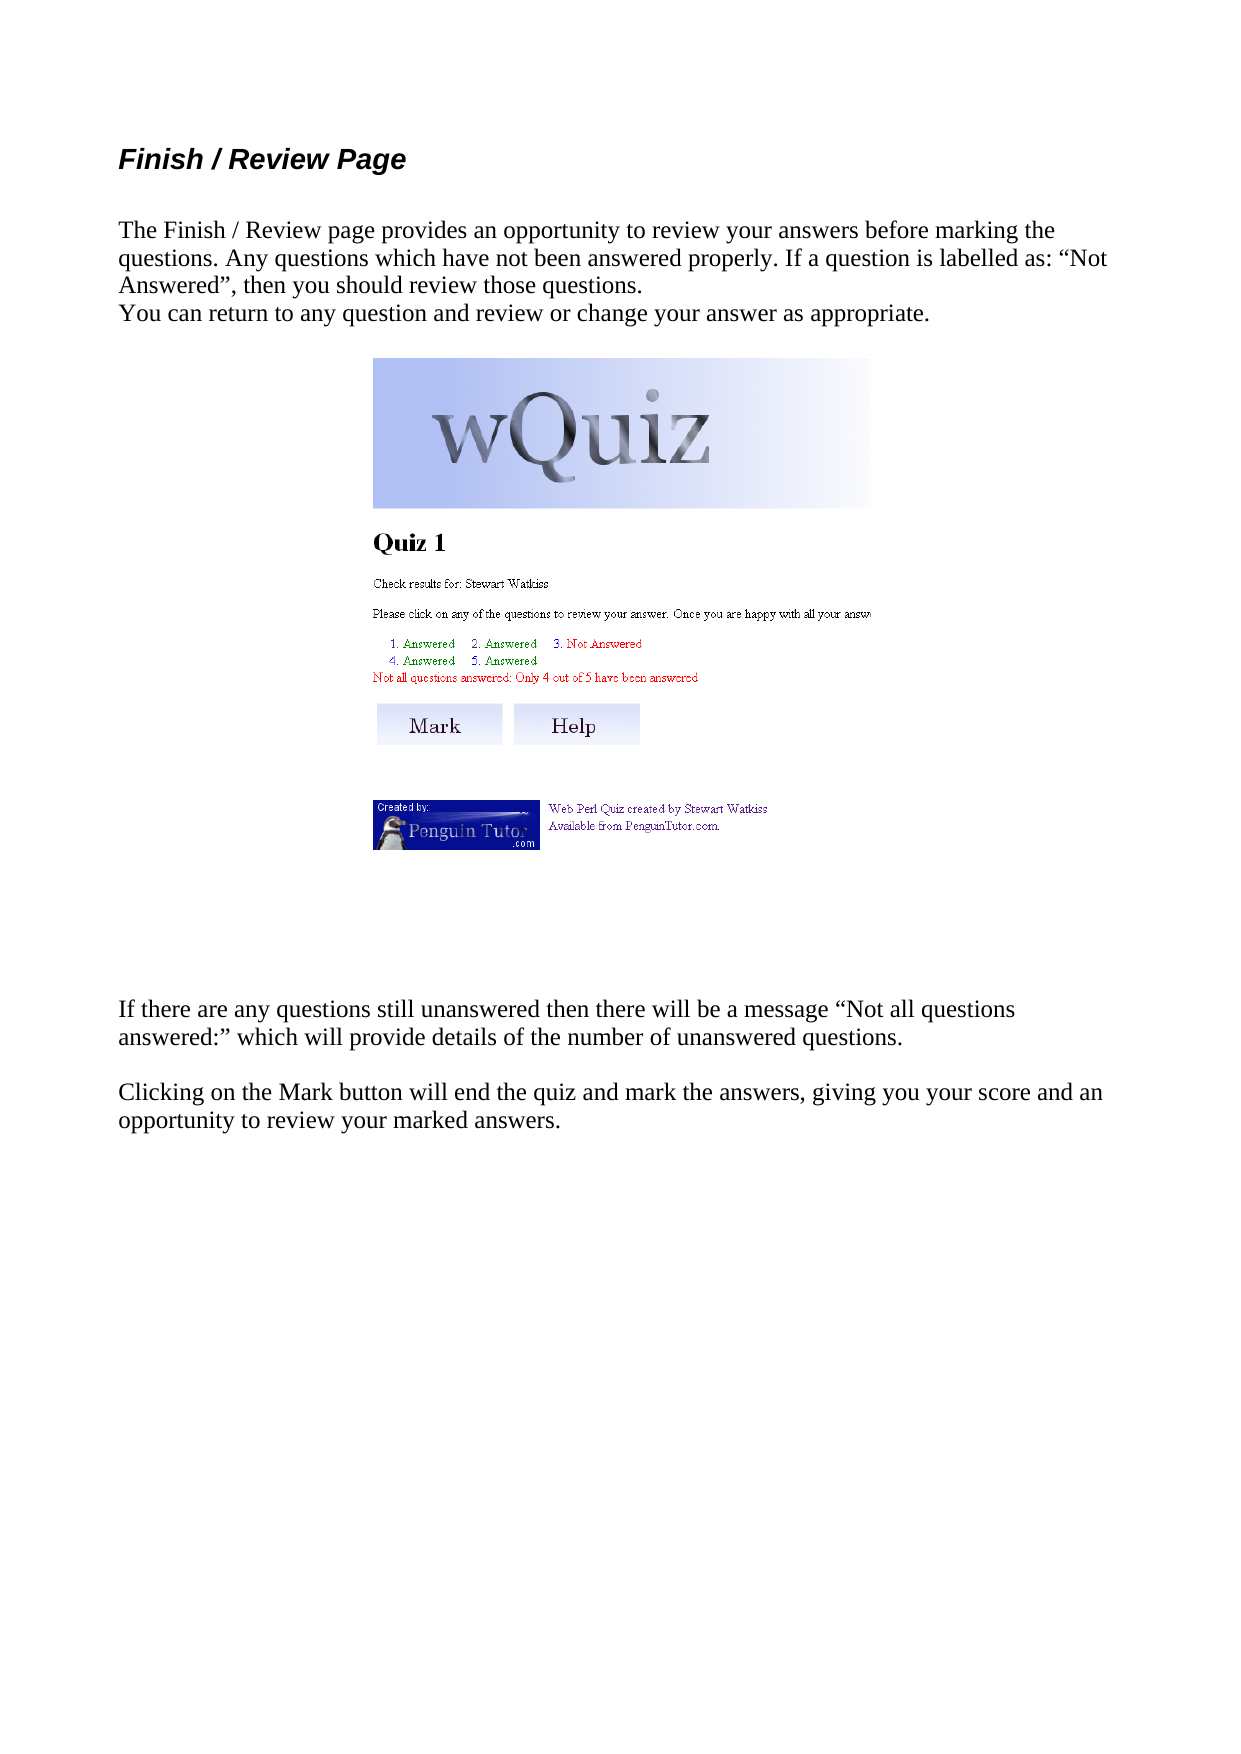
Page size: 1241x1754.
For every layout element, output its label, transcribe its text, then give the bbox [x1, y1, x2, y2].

subtitle Finish / Review Page [118, 143, 1122, 176]
text Clicking on the Mark button will end the quiz and mark the answers, giving you your score and an opportunity to review your marked answers. [118, 1078, 1122, 1133]
picture [369, 354, 871, 940]
text The Finish / Review page provides an opportunity to review your answers before marking the questions. Any questions which have not been answered properly. If a question is labelled as: “Not Answered”, then you should review those questions. [118, 216, 1122, 299]
text If there are any questions still unanswered then there will be a message “Not all questions answered:” which will provide details of the number of unanswered questions. [118, 995, 1122, 1050]
text You can return to any question and review or change your answer as appropriate. [118, 299, 1122, 327]
